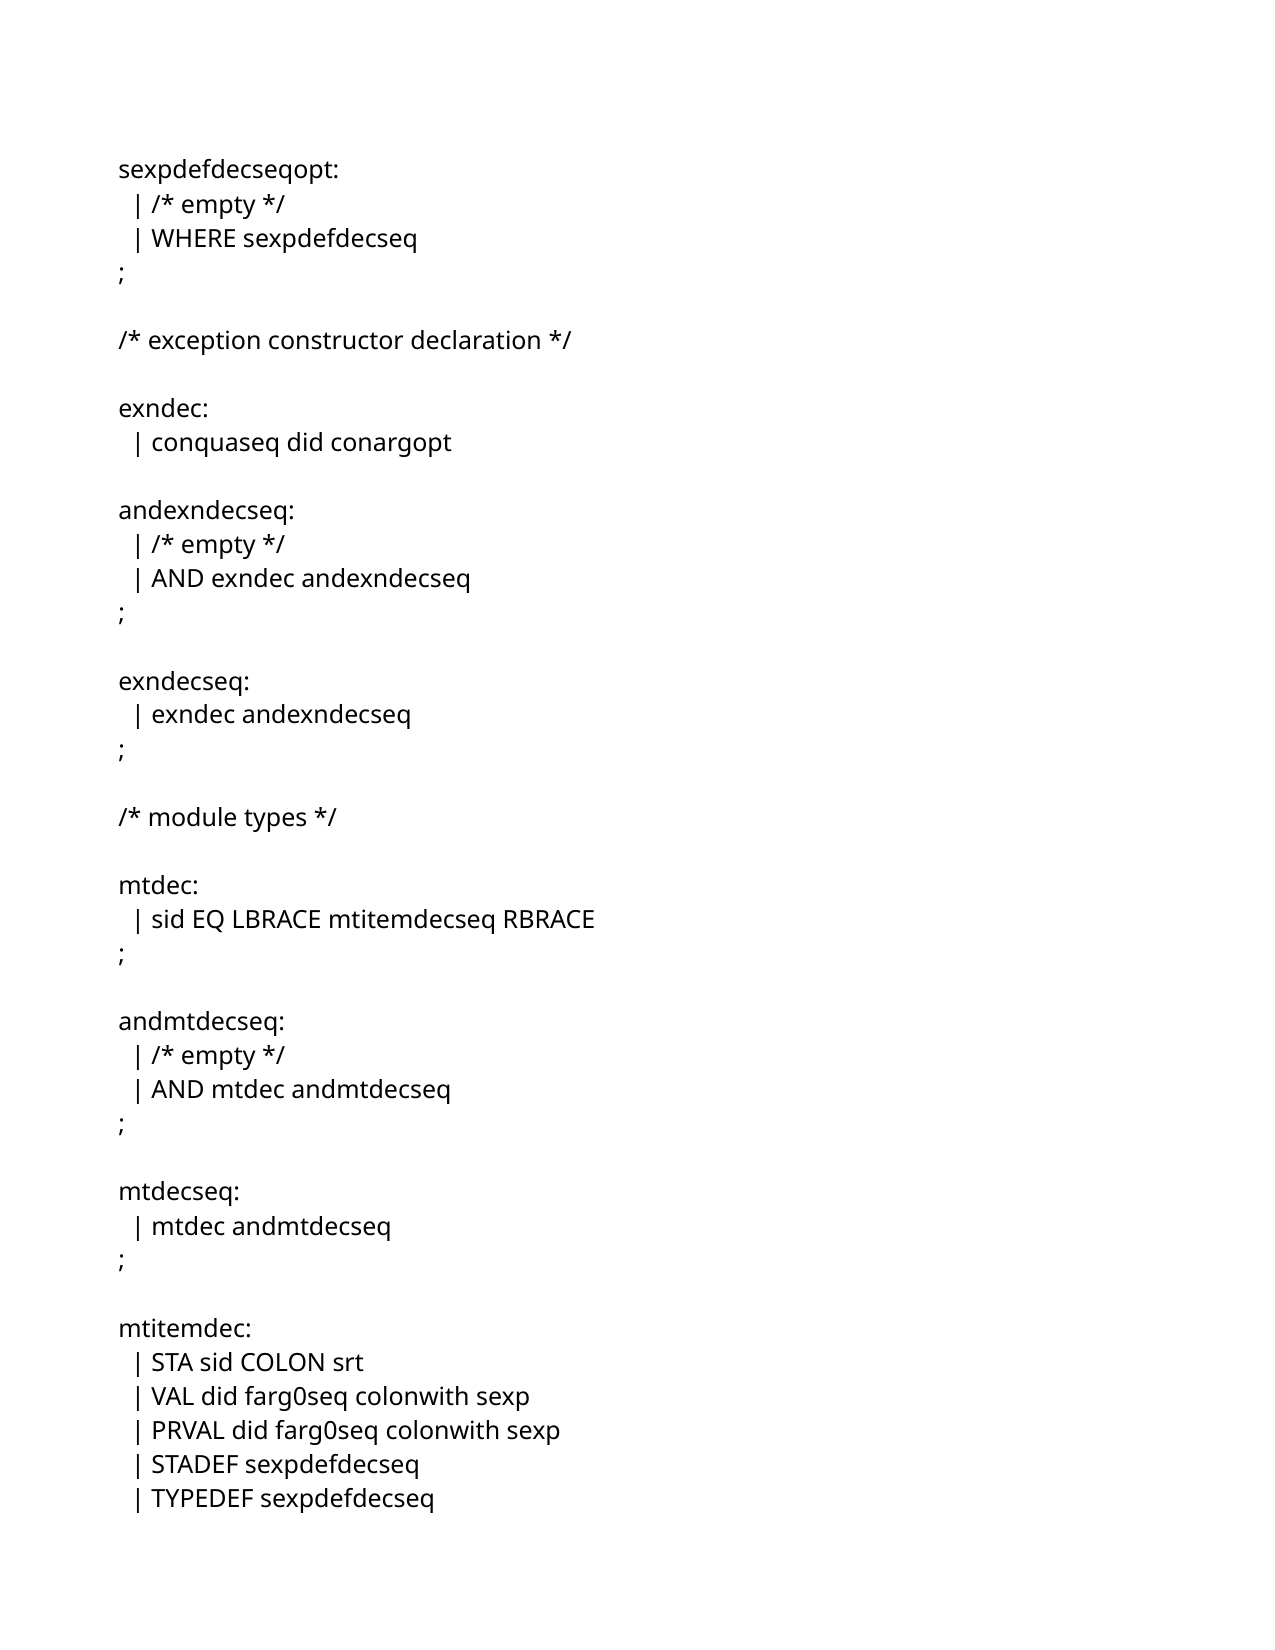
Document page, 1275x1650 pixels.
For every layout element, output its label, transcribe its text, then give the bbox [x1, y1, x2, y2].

text sexpdefdecseqopt: [118, 152, 1157, 186]
text ; [118, 1106, 1157, 1140]
text | STA sid COLON srt [118, 1344, 1157, 1378]
text | PRVAL did farg0seq colonwith sexp [118, 1412, 1157, 1447]
text | TYPEDEF sexpdefdecseq [118, 1481, 1157, 1515]
text | /* empty */ [118, 527, 1157, 561]
text | mtdec andmtdecseq [118, 1208, 1157, 1242]
text | conquaseq did conargopt [118, 425, 1157, 459]
text | sid EQ LBRACE mtitemdecseq RBRACE [118, 902, 1157, 936]
text mtitemdec: [118, 1310, 1157, 1344]
text mtdecseq: [118, 1174, 1157, 1208]
text | STADEF sexpdefdecseq [118, 1447, 1157, 1481]
text | AND mtdec andmtdecseq [118, 1072, 1157, 1106]
text ; [118, 1242, 1157, 1276]
text ; [118, 254, 1157, 288]
text andmtdecseq: [118, 1004, 1157, 1038]
text | AND exndec andexndecseq [118, 561, 1157, 595]
text | /* empty */ [118, 186, 1157, 220]
text | /* empty */ [118, 1038, 1157, 1072]
text ; [118, 936, 1157, 970]
text /* exception constructor declaration */ [118, 322, 1157, 357]
text ; [118, 731, 1157, 765]
text | WHERE sexpdefdecseq [118, 220, 1157, 254]
text exndecseq: [118, 663, 1157, 697]
text /* module types */ [118, 799, 1157, 833]
text mtdec: [118, 867, 1157, 902]
text exndec: [118, 391, 1157, 425]
text | VAL did farg0seq colonwith sexp [118, 1378, 1157, 1412]
text ; [118, 595, 1157, 629]
text andexndecseq: [118, 493, 1157, 527]
text | exndec andexndecseq [118, 697, 1157, 731]
